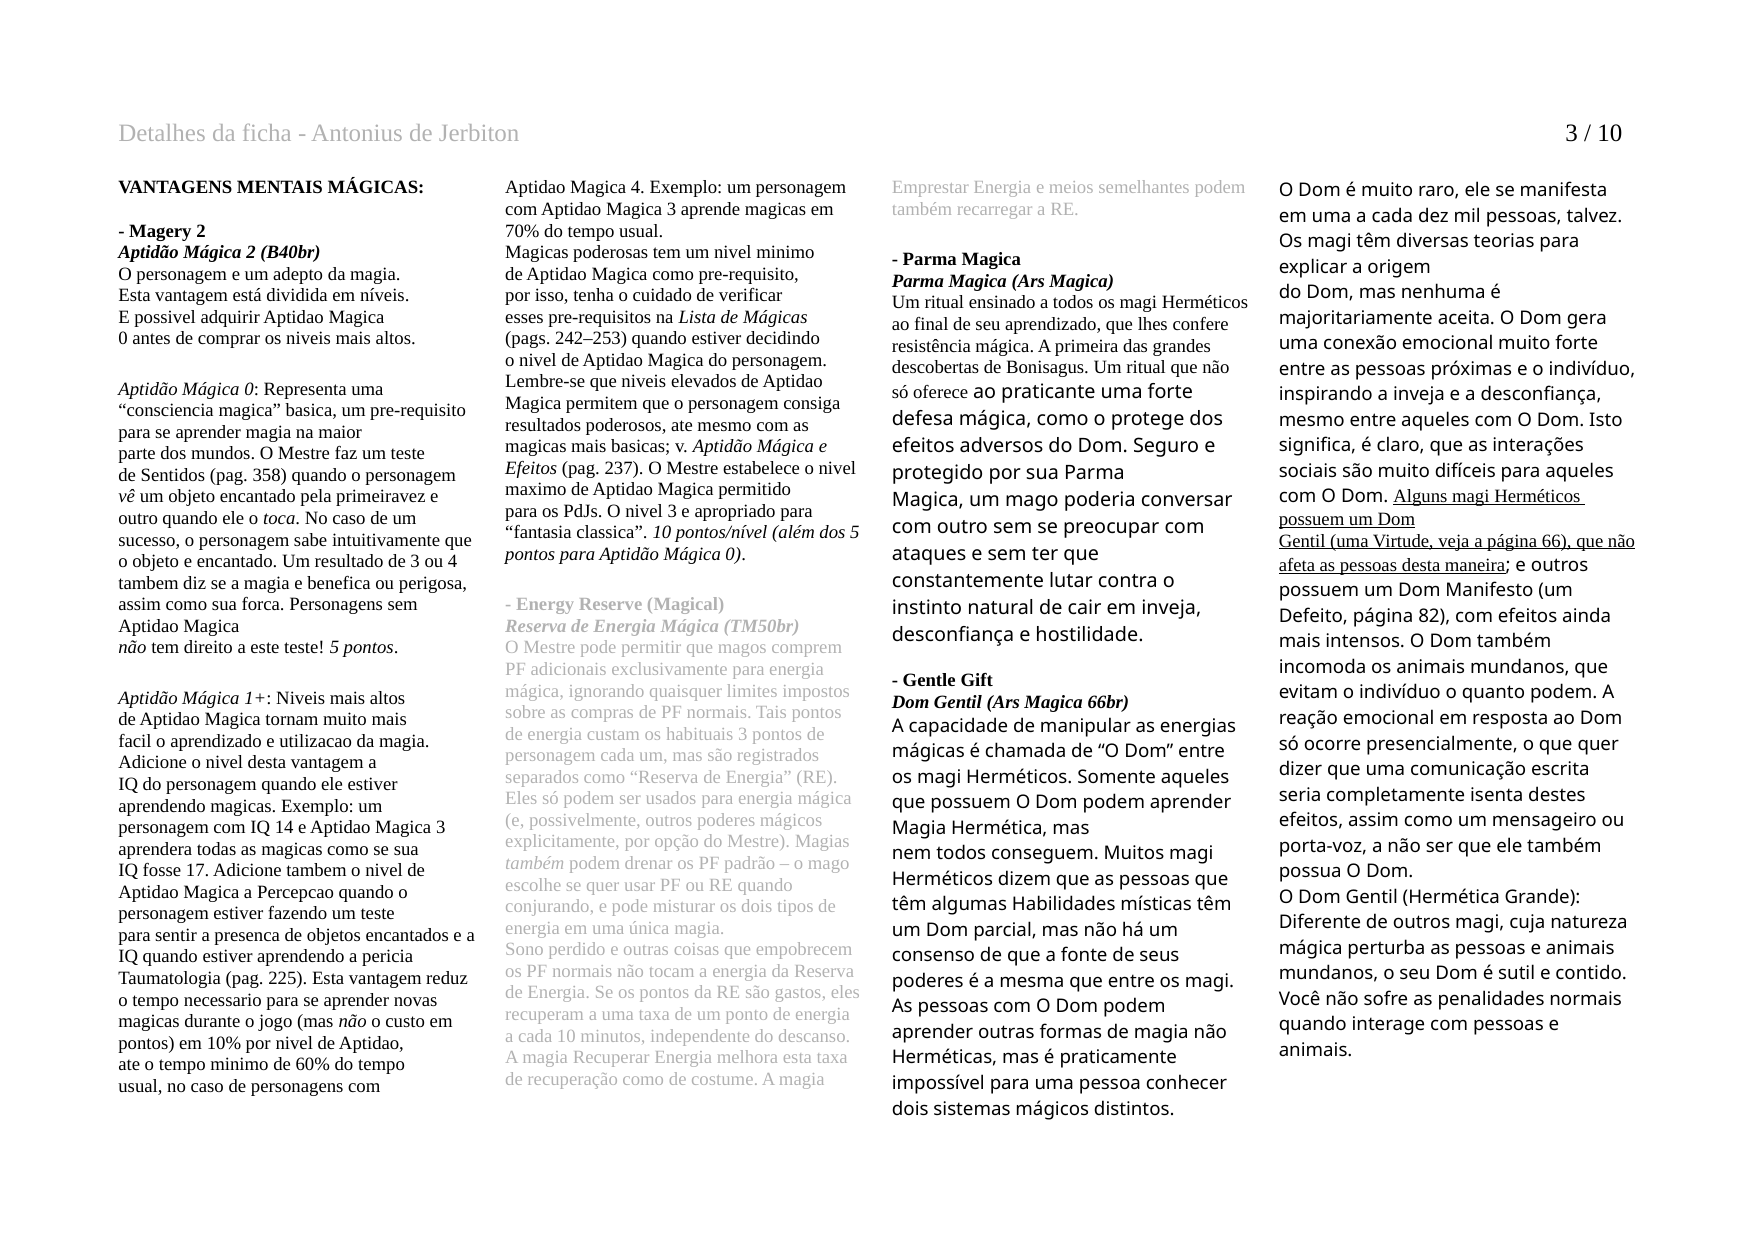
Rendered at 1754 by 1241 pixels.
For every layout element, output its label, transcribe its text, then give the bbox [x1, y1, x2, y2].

text Magica, um mago poderia conversar com outro sem se preocupar com ataques e sem ter que constantemente lutar contra o [892, 486, 1249, 593]
text Parma Magica (Ars Magica) [892, 270, 1249, 291]
text não tem direito a este teste! 5 pontos. [118, 636, 476, 658]
text VANTAGENS MENTAIS MÁGICAS: [118, 176, 476, 198]
text de Aptidao Magica como pre-requisito, [505, 263, 862, 284]
text para os PdJs. O nivel 3 e apropriado para “fantasia classica”. 10 pontos/nível (além dos 5 pontos para Aptidão Mágica 0). [505, 500, 862, 564]
text - Parma Magica [892, 248, 1249, 270]
text Sono perdido e outras coisas que empobrecem os PF normais não tocam a energia da Reserva de Energia. Se os pontos da RE são gastos, eles recuperam a uma taxa de um ponto de energia a cada 10 minutos, independente do descanso. A magia Recuperar Energia melhora esta taxa de recuperação como de costume. A magia [505, 938, 862, 1089]
text parte dos mundos. O Mestre faz um teste [118, 442, 476, 464]
text Esta vantagem está dividida em níveis. [118, 284, 476, 306]
text para sentir a presenca de objetos encantados e a IQ quando estiver aprendendo a pericia Taumatologia (pag. 225). Esta vantagem reduz o tempo necessario para se aprender novas magicas durante o jogo (mas não o custo em pontos) em 10% por nivel de Aptidao, [118, 924, 476, 1053]
text nem todos conseguem. Muitos magi Herméticos dizem que as pessoas que têm algumas Habilidades místicas têm um Dom parcial, mas não há um consenso de que a fonte de seus poderes é a mesma que entre os magi. As pessoas com O Dom podem aprender outras formas de magia não Herméticas, mas é praticamente impossível para uma pessoa conhecer dois sistemas mágicos distintos. [892, 840, 1249, 1120]
text Aptidão Mágica 0: Representa uma [118, 378, 476, 399]
text Aptidao Magica 4. Exemplo: um personagem com Aptidao Magica 3 aprende magicas em 70% do tempo usual. [505, 176, 862, 241]
text Dom Gentil (Ars Magica 66br) [892, 691, 1249, 712]
text Aptidão Mágica 2 (B40br) [118, 241, 476, 263]
text esses pre-requisitos na Lista de Mágicas [505, 306, 862, 327]
text (pags. 242–253) quando estiver decidindo [505, 327, 862, 349]
text IQ do personagem quando ele estiver [118, 773, 476, 794]
text IQ fosse 17. Adicione tambem o nivel de [118, 859, 476, 881]
text O Dom é muito raro, ele se manifesta em uma a cada dez mil pessoas, talvez. Os magi têm diversas teorias para explicar a origem [1278, 176, 1636, 278]
text - Energy Reserve (Magical) [505, 593, 862, 615]
text do Dom, mas nenhuma é majoritariamente aceita. O Dom gera uma conexão emocional muito forte entre as pessoas próximas e o indivíduo, inspirando a inveja e a desconfiança, [1278, 278, 1636, 406]
text Reserva de Energia Mágica (TM50br) [505, 615, 862, 636]
text - Magery 2 [118, 219, 476, 241]
text mesmo entre aqueles com O Dom. Isto significa, é claro, que as interações sociais são muito difíceis para aqueles com O Dom. Alguns magi Herméticos possuem um Dom [1278, 406, 1636, 530]
text personagem estiver fazendo um teste [118, 902, 476, 924]
text Aptidao Magica a Percepcao quando o [118, 881, 476, 902]
text facil o aprendizado e utilizacao da magia. [118, 730, 476, 751]
text O personagem e um adepto da magia. [118, 263, 476, 284]
text de Sentidos (pag. 358) quando o personagem vê um objeto encantado pela primeiravez e outro quando ele o toca. No caso de um sucesso, o personagem sabe intuitivamente que o objeto e encantado. Um resultado de 3 ou 4 tambem diz se a magia e benefica ou perigosa, assim como sua forca. Personagens sem Aptidao Magica [118, 464, 476, 636]
text O Dom Gentil (Hermética Grande): Diferente de outros magi, cuja natureza mágica perturba as pessoas e animais mundanos, o seu Dom é sutil e contido. Você não sofre as penalidades normais quando interage com pessoas e animais. [1278, 883, 1636, 1062]
text por isso, tenha o cuidado de verificar [505, 284, 862, 306]
text E possivel adquirir Aptidao Magica [118, 306, 476, 327]
text de Aptidao Magica tornam muito mais [118, 708, 476, 730]
text Gentil (uma Virtude, veja a página 66), que não afeta as pessoas desta maneira; e outros possuem um Dom Manifesto (um Defeito, página 82), com efeitos ainda mais intensos. O Dom também incomoda os animais mundanos, que evitam o indivíduo o quanto podem. A reação emocional em resposta ao Dom só ocorre presencialmente, o que quer dizer que uma comunicação escrita seria completamente isenta destes efeitos, assim como um mensageiro ou porta-voz, a não ser que ele também possua O Dom. [1278, 530, 1636, 883]
text Emprestar Energia e meios semelhantes podem também recarregar a RE. [892, 176, 1249, 219]
text aprendendo magicas. Exemplo: um personagem com IQ 14 e Aptidao Magica 3 aprendera todas as magicas como se sua [118, 794, 476, 859]
text ate o tempo minimo de 60% do tempo [118, 1053, 476, 1075]
text Aptidão Mágica 1+: Niveis mais altos [118, 687, 476, 708]
text - Gentle Gift [892, 669, 1249, 691]
text o nivel de Aptidao Magica do personagem. Lembre-se que niveis elevados de Aptidao Magica permitem que o personagem consiga resultados poderosos, ate mesmo com as magicas mais basicas; v. Aptidão Mágica e Efeitos (pag. 237). O Mestre estabelece o nivel maximo de Aptidao Magica permitido [505, 349, 862, 500]
text instinto natural de cair em inveja, desconfiança e hostilidade. [892, 593, 1249, 647]
text A capacidade de manipular as energias mágicas é chamada de “O Dom” entre os magi Herméticos. Somente aqueles que possuem O Dom podem aprender Magia Hermética, mas [892, 712, 1249, 840]
text Um ritual ensinado a todos os magi Herméticos ao final de seu aprendizado, que lhes confere resistência mágica. A primeira das grandes descobertas de Bonisagus. Um ritual que não só oferece ao praticante uma forte defesa mágica, como o protege dos efeitos adversos do Dom. Seguro e protegido por sua Parma [892, 291, 1249, 486]
text Magicas poderosas tem um nivel minimo [505, 241, 862, 263]
text 0 antes de comprar os niveis mais altos. [118, 327, 476, 349]
text usual, no caso de personagens com [118, 1075, 476, 1096]
text “consciencia magica” basica, um pre-requisito para se aprender magia na maior [118, 399, 476, 442]
text Adicione o nivel desta vantagem a [118, 751, 476, 773]
text O Mestre pode permitir que magos comprem PF adicionais exclusivamente para energia mágica, ignorando quaisquer limites impostos sobre as compras de PF normais. Tais pontos de energia custam os habituais 3 pontos de personagem cada um, mas são registrados separados como “Reserva de Energia” (RE). Eles só podem ser usados para energia mágica (e, possivelmente, outros poderes mágicos explicitamente, por opção do Mestre). Magias também podem drenar os PF padrão – o mago escolhe se quer usar PF ou RE quando conjurando, e pode misturar os dois tipos de energia em uma única magia. [505, 636, 862, 938]
